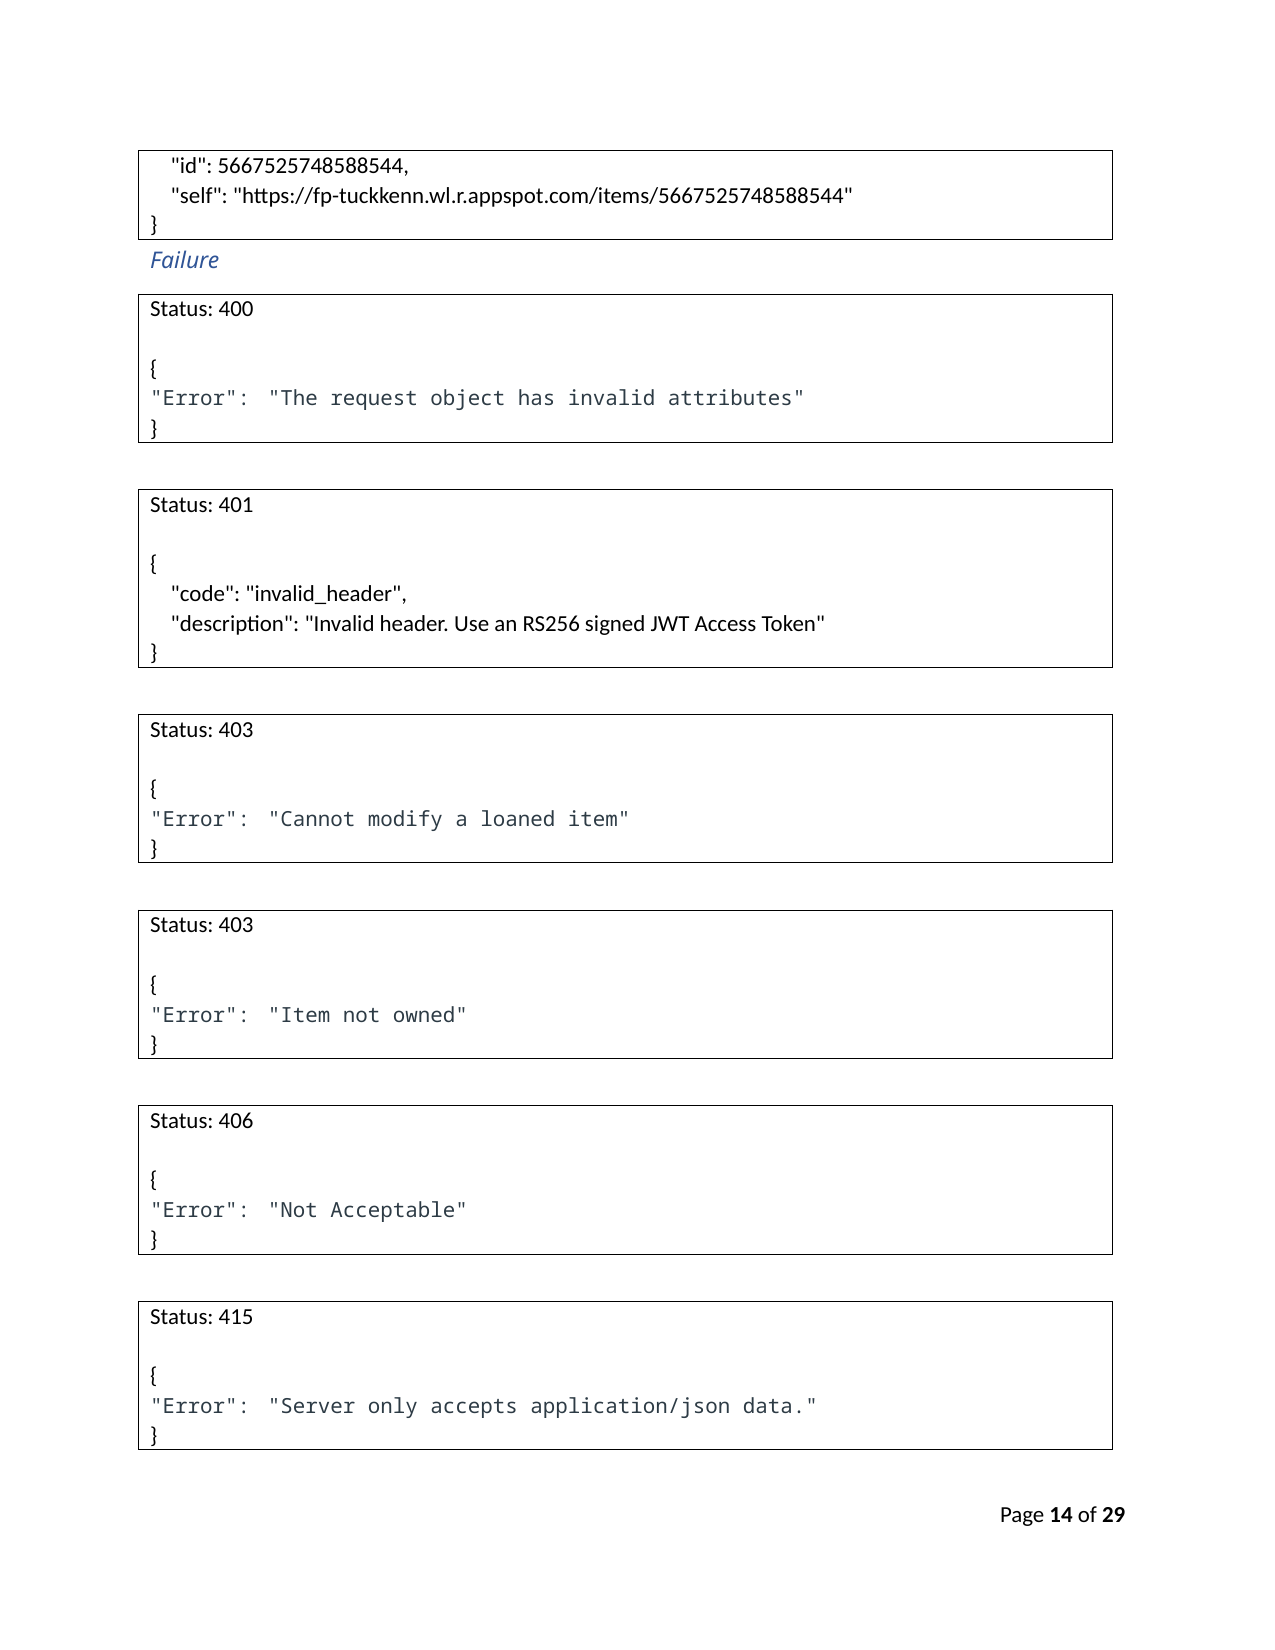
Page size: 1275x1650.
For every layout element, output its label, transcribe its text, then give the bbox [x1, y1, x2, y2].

table_header "id": 5667525748588544, "self": "https://fp-tuckkenn.wl.r.appspot.com/items/5667525748588544" } [139, 151, 1112, 238]
table_header Status: 400 { "Error": "The request object has invalid attributes" } [139, 295, 1112, 442]
subtitle Failure [150, 244, 1125, 275]
table_header Status: 406 { "Error": "Not Acceptable" } [139, 1106, 1112, 1253]
table_header Status: 401 { "code": "invalid_header", "description": "Invalid header. Use an RS256 signed JWT Access Token" } [139, 490, 1112, 667]
table_header Status: 415 { "Error": "Server only accepts application/json data." } [139, 1302, 1112, 1449]
table_header Status: 403 { "Error": "Cannot modify a loaned item" } [139, 715, 1112, 862]
table_header Status: 403 { "Error": "Item not owned" } [139, 911, 1112, 1058]
